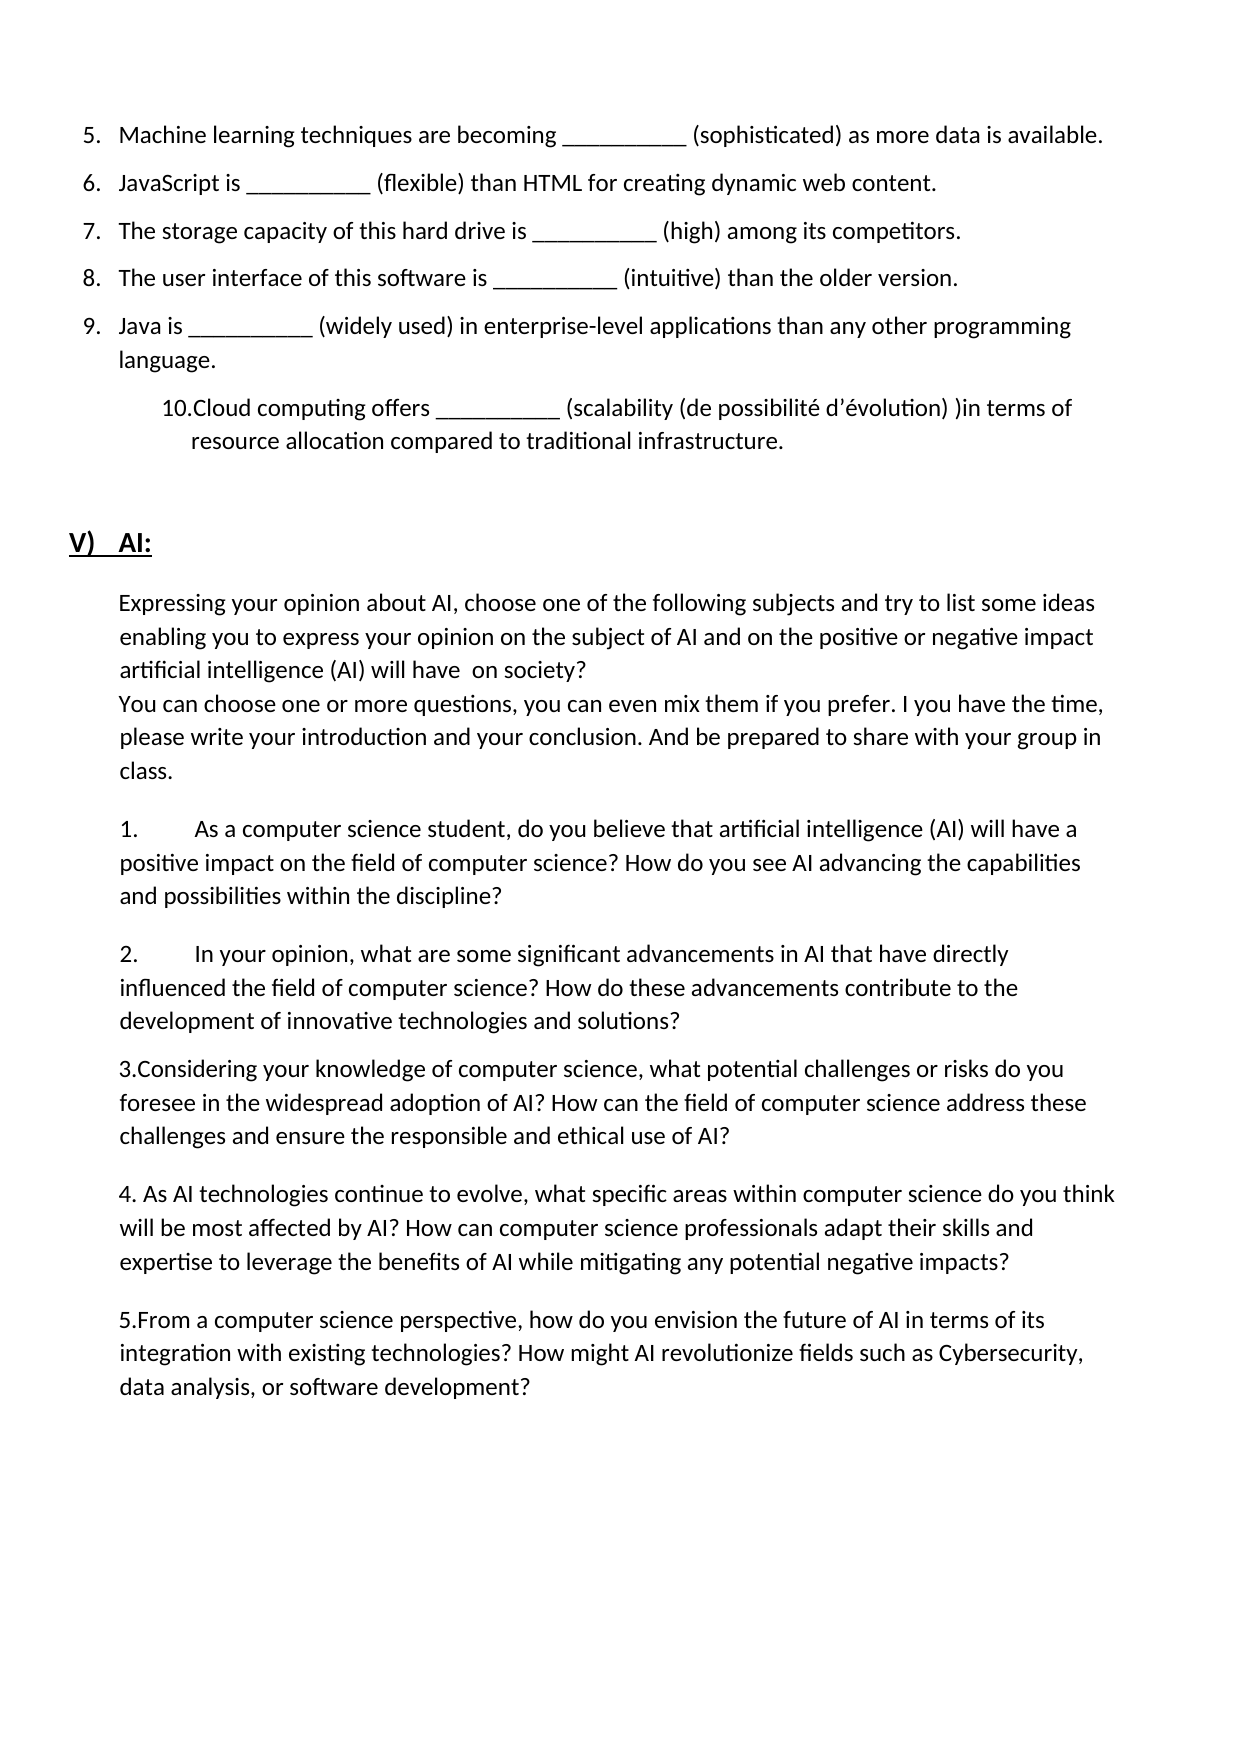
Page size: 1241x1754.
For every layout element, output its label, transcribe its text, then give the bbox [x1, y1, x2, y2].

list Machine learning techniques are becoming __________ (sophisticated) as more data is available. [82, 119, 1121, 150]
list JavaScript is __________ (flexible) than HTML for creating dynamic web content. [82, 167, 1121, 197]
list AI: [69, 524, 1121, 560]
list The storage capacity of this hard drive is __________ (high) among its competitors. [82, 215, 1121, 245]
text 5.From a computer science perspective, how do you envision the future of AI in terms of its integration with existing technologies? How might AI revolutionize fields such as Cybersecurity, data analysis, or software development? [118, 1304, 1121, 1402]
text 3.Considering your knowledge of computer science, what potential challenges or risks do you foresee in the widespread adoption of AI? How can the field of computer science address these challenges and ensure the responsible and ethical use of AI? [118, 1053, 1121, 1151]
list Java is __________ (widely used) in enterprise-level applications than any other programming language. [82, 310, 1121, 374]
text Expressing your opinion about AI, choose one of the following subjects and try to list some ideas enabling you to express your opinion on the subject of AI and on the positive or negative impact artificial intelligence (AI) will have on society? [118, 587, 1121, 685]
list The user interface of this software is __________ (intuitive) than the older version. [82, 263, 1121, 293]
text You can choose one or more questions, you can even mix them if you prefer. I you have the time, please write your introduction and your conclusion. And be prepared to share with your group in class. [118, 688, 1121, 785]
list As a computer science student, do you believe that artificial intelligence (AI) will have a positive impact on the field of computer science? How do you see AI advancing the capabilities and possibilities within the discipline? [119, 813, 1121, 911]
text 10.Cloud computing offers __________ (scalability (de possibilité d’évolution) )in terms of resource allocation compared to traditional infrastructure. [161, 392, 1121, 456]
text 4. As AI technologies continue to evolve, what specific areas within computer science do you think will be most affected by AI? How can computer science professionals adapt their skills and expertise to leverage the benefits of AI while mitigating any potential negative impacts? [118, 1179, 1121, 1276]
list In your opinion, what are some significant advancements in AI that have directly influenced the field of computer science? How do these advancements contribute to the development of innovative technologies and solutions? [119, 938, 1121, 1036]
